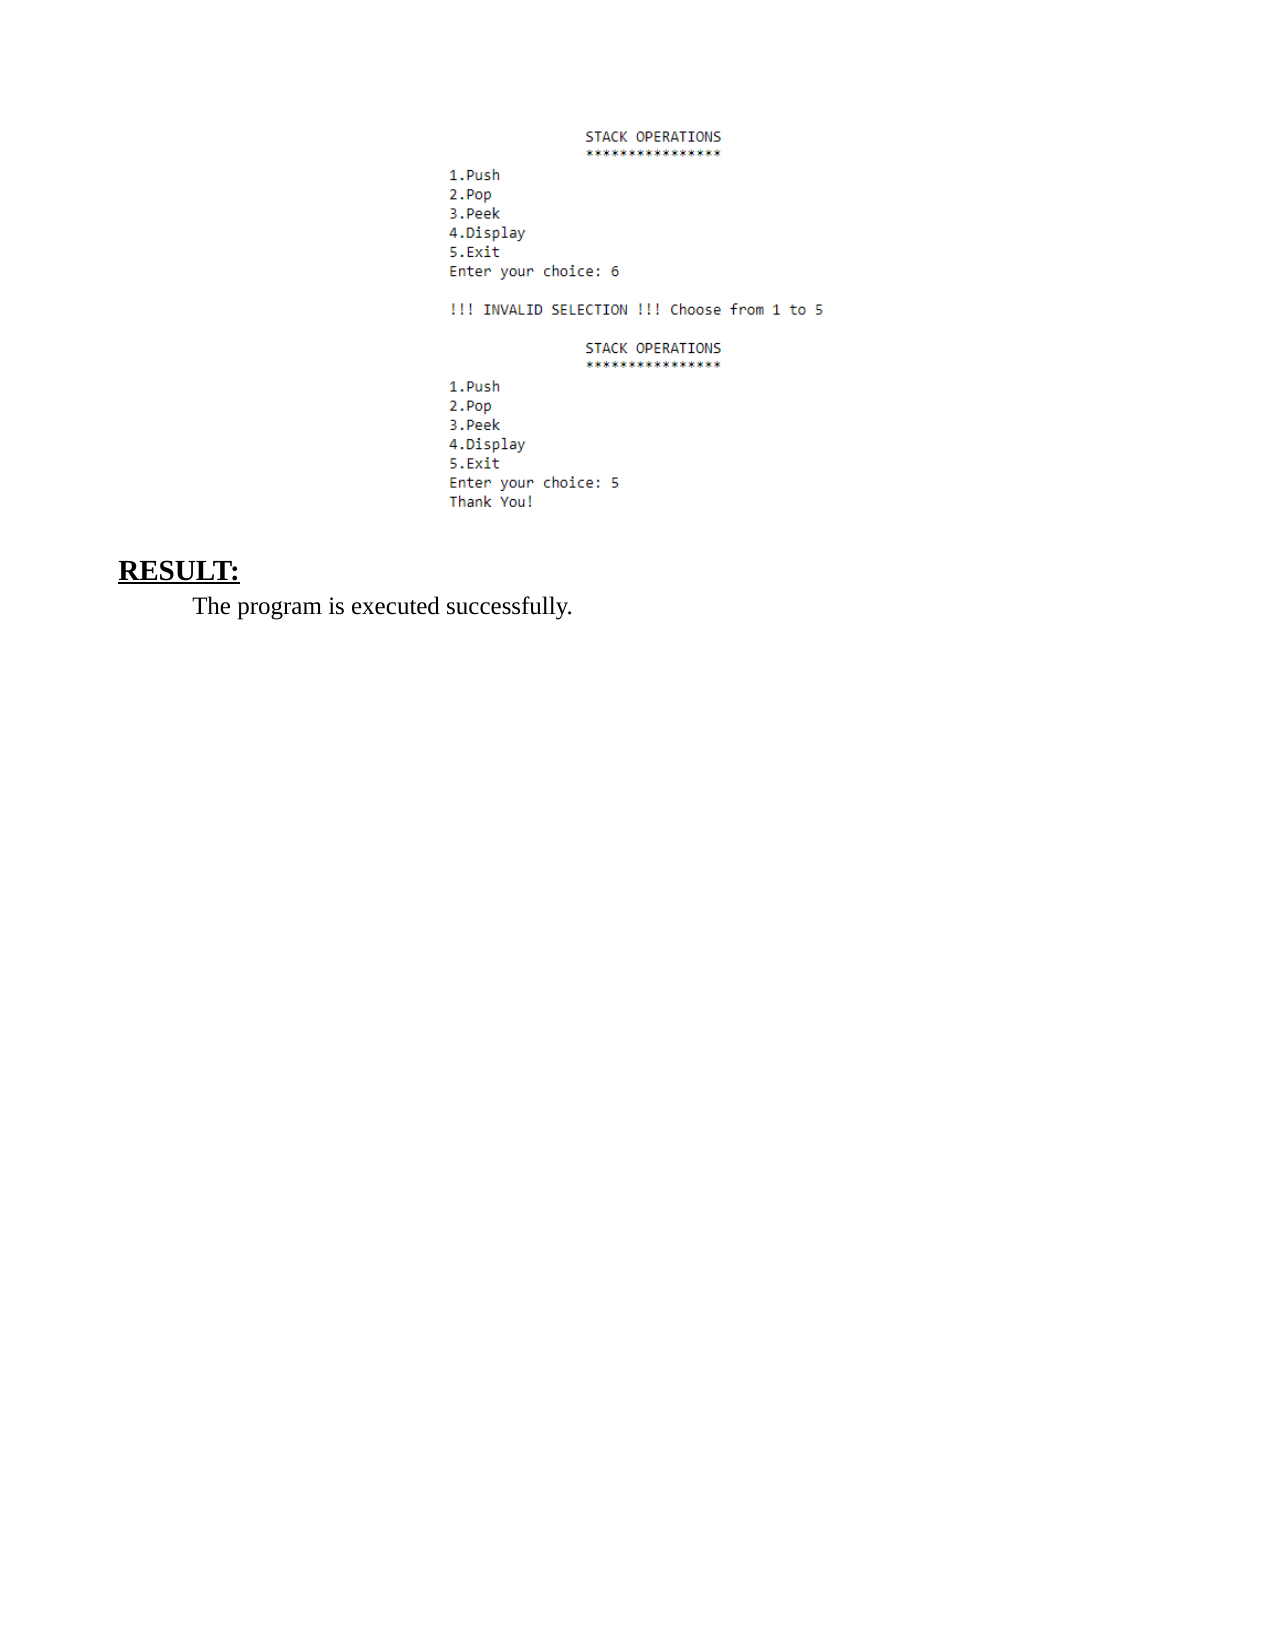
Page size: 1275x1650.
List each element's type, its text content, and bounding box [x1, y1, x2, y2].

text RESULT: [118, 553, 1157, 586]
text The program is executed successfully. [118, 591, 1157, 620]
picture [437, 118, 838, 516]
